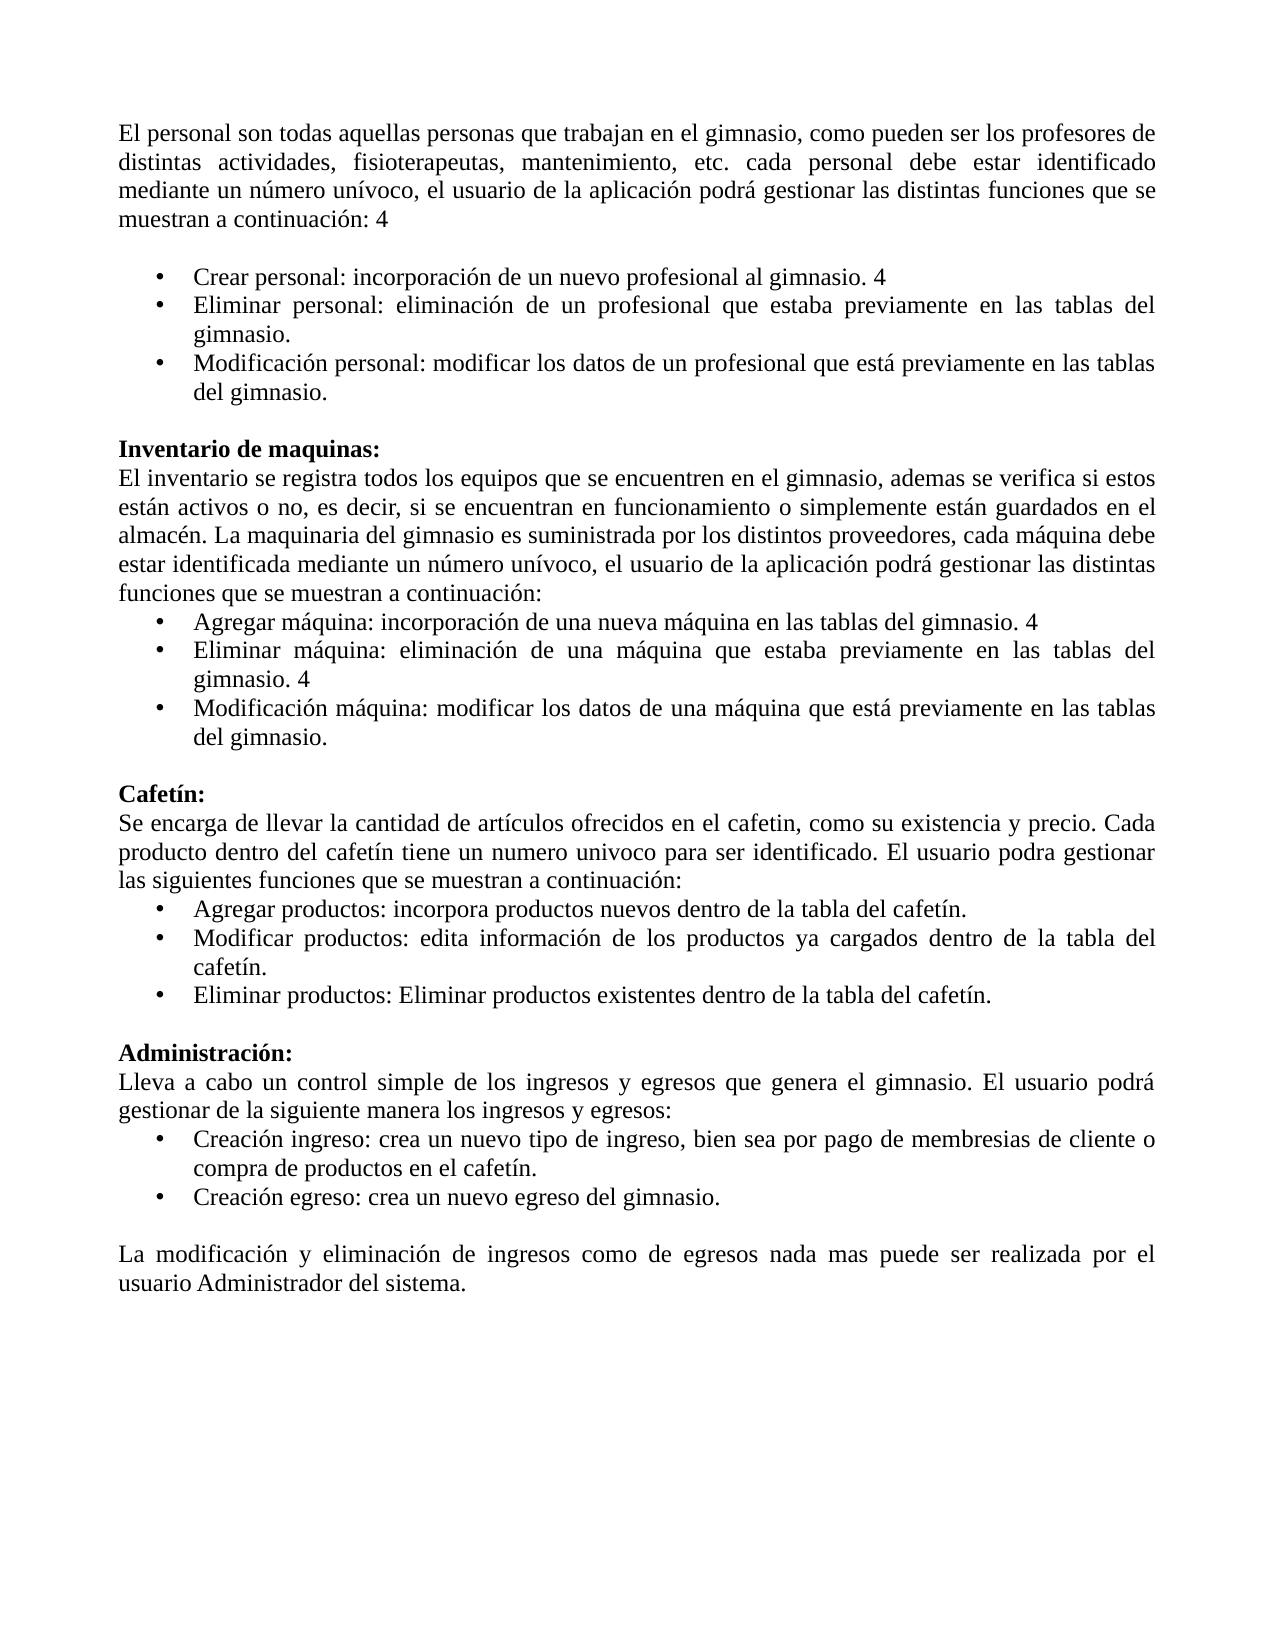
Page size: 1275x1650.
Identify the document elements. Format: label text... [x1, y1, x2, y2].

list Creación ingreso: crea un nuevo tipo de ingreso, bien sea por pago de membresias de cliente o compra de productos en el cafetín. [156, 1124, 1157, 1182]
text Se encarga de llevar la cantidad de artículos ofrecidos en el cafetin, como su existencia y precio. Cada producto dentro del cafetín tiene un numero univoco para ser identificado. El usuario podra gestionar las siguientes funciones que se muestran a continuación: [118, 808, 1157, 894]
text Inventario de maquinas: [118, 434, 1157, 463]
list Agregar productos: incorpora productos nuevos dentro de la tabla del cafetín. [156, 894, 1157, 923]
list Agregar máquina: incorporación de una nueva máquina en las tablas del gimnasio.  [156, 607, 1157, 636]
text Lleva a cabo un control simple de los ingresos y egresos que genera el gimnasio. El usuario podrá gestionar de la siguiente manera los ingresos y egresos: [118, 1067, 1157, 1124]
text Administración: [118, 1038, 1157, 1067]
list Eliminar máquina: eliminación de una máquina que estaba previamente en las tablas del gimnasio.  [156, 636, 1157, 693]
list Crear personal: incorporación de un nuevo profesional al gimnasio.  [156, 262, 1157, 291]
text El inventario se registra todos los equipos que se encuentren en el gimnasio, ademas se verifica si estos están activos o no, es decir, si se encuentran en funcionamiento o simplemente están guardados en el almacén. La maquinaria del gimnasio es suministrada por los distintos proveedores, cada máquina debe estar identificada mediante un número unívoco, el usuario de la aplicación podrá gestionar las distintas funciones que se muestran a continuación: [118, 463, 1157, 607]
text Cafetín: [118, 779, 1157, 808]
list Creación egreso: crea un nuevo egreso del gimnasio. [156, 1182, 1157, 1211]
text La modificación y eliminación de ingresos como de egresos nada mas puede ser realizada por el usuario Administrador del sistema. [118, 1239, 1157, 1297]
list Eliminar productos: Eliminar productos existentes dentro de la tabla del cafetín. [156, 981, 1157, 1009]
list Modificación personal: modificar los datos de un profesional que está previamente en las tablas del gimnasio. [156, 348, 1157, 406]
list Modificar productos: edita información de los productos ya cargados dentro de la tabla del cafetín. [156, 923, 1157, 981]
list Modificación máquina: modificar los datos de una máquina que está previamente en las tablas del gimnasio. [156, 693, 1157, 751]
text El personal son todas aquellas personas que trabajan en el gimnasio, como pueden ser los profesores de distintas actividades, fisioterapeutas, mantenimiento, etc. cada personal debe estar identificado mediante un número unívoco, el usuario de la aplicación podrá gestionar las distintas funciones que se muestran a continuación:  [118, 118, 1157, 233]
list Eliminar personal: eliminación de un profesional que estaba previamente en las tablas del gimnasio. [156, 291, 1157, 348]
